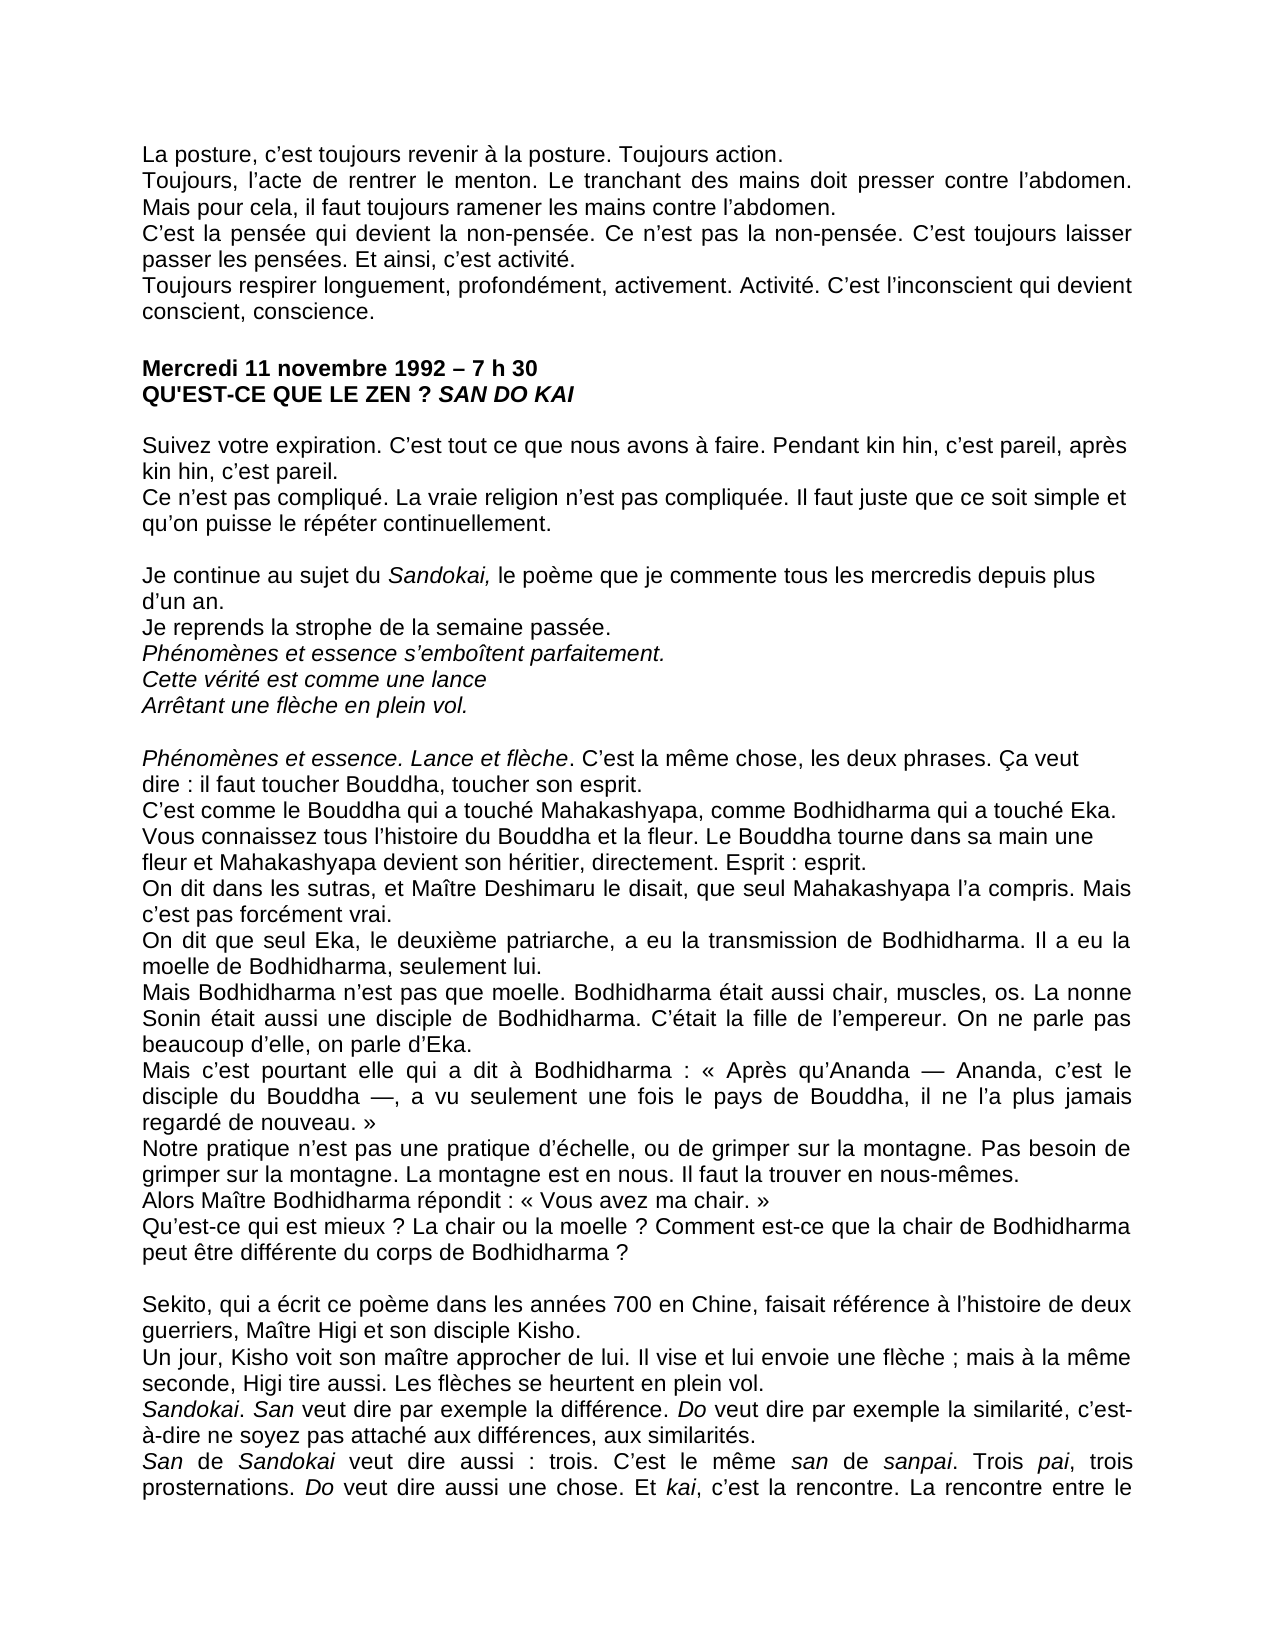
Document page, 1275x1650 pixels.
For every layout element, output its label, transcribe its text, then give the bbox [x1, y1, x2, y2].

text Mais Bodhidharma n’est pas que moelle. Bodhidharma était aussi chair, muscles, os. La nonne Sonin était aussi une disciple de Bodhidharma. C’était la fille de l’empereur. On ne parle pas beaucoup d’elle, on parle d’Eka. [142, 979, 1133, 1057]
text Alors Maître Bodhidharma répondit : « Vous avez ma chair. » [142, 1188, 1133, 1214]
text C’est la pensée qui devient la non-pensée. Ce n’est pas la non-pensée. C’est toujours laisser passer les pensées. Et ainsi, c’est activité. [142, 220, 1133, 272]
text Phénomènes et essence s’emboîtent parfaitement. [142, 641, 1133, 667]
text San de Sandokai veut dire aussi : trois. C’est le même san de sanpai. Trois pai, trois prosternations. Do veut dire aussi une chose. Et kai, c’est la rencontre. La rencontre entre le [142, 1448, 1133, 1500]
text Toujours, l’acte de rentrer le menton. Le tranchant des mains doit presser contre l’abdomen. Mais pour cela, il faut toujours ramener les mains contre l’abdomen. [142, 168, 1133, 220]
text Sandokai. San veut dire par exemple la différence. Do veut dire par exemple la similarité, c’est-à-dire ne soyez pas attaché aux différences, aux similarités. [142, 1396, 1133, 1448]
text Un jour, Kisho voit son maître approcher de lui. Il vise et lui envoie une flèche ; mais à la même seconde, Higi tire aussi. Les flèches se heurtent en plein vol. [142, 1344, 1133, 1396]
text Cette vérité est comme une lance [142, 667, 1133, 693]
text Je continue au sujet du Sandokai, le poème que je commente tous les mercredis depuis plus d’un an. [142, 563, 1133, 615]
text La posture, c’est toujours revenir à la posture. Toujours action. [142, 142, 1133, 168]
text Notre pratique n’est pas une pratique d’échelle, ou de grimper sur la montagne. Pas besoin de grimper sur la montagne. La montagne est en nous. Il faut la trouver en nous-mêmes. [142, 1136, 1133, 1188]
text Qu’est-ce qui est mieux ? La chair ou la moelle ? Comment est-ce que la chair de Bodhidharma peut être différente du corps de Bodhidharma ? [142, 1214, 1133, 1266]
text Mais c’est pourtant elle qui a dit à Bodhidharma : « Après qu’Ananda — Ananda, c’est le disciple du Bouddha —, a vu seulement une fois le pays de Bouddha, il ne l’a plus jamais regardé de nouveau. » [142, 1057, 1133, 1136]
text Sekito, qui a écrit ce poème dans les années 700 en Chine, faisait référence à l’histoire de deux guerriers, Maître Higi et son disciple Kisho. [142, 1292, 1133, 1344]
text Suivez votre expiration. C’est tout ce que nous avons à faire. Pendant kin hin, c’est pareil, après kin hin, c’est pareil. [142, 432, 1133, 484]
text On dit dans les sutras, et Maître Deshimaru le disait, que seul Mahakashyapa l’a compris. Mais c’est pas forcément vrai. [142, 875, 1133, 927]
text Je reprends la strophe de la semaine passée. [142, 615, 1133, 641]
text Phénomènes et essence. Lance et flèche. C’est la même chose, les deux phrases. Ça veut dire : il faut toucher Bouddha, toucher son esprit. [142, 745, 1133, 797]
text Mercredi 11 novembre 1992 – 7 h 30 QU'EST-CE QUE LE ZEN ? SAN DO KAI [142, 355, 1133, 407]
text Toujours respirer longuement, profondément, activement. Activité. C’est l’inconscient qui devient conscient, conscience. [142, 272, 1133, 324]
text On dit que seul Eka, le deuxième patriarche, a eu la transmission de Bodhidharma. Il a eu la moelle de Bodhidharma, seulement lui. [142, 927, 1133, 979]
text Vous connaissez tous l’histoire du Bouddha et la fleur. Le Bouddha tourne dans sa main une fleur et Mahakashyapa devient son héritier, directement. Esprit : esprit. [142, 823, 1133, 875]
text Ce n’est pas compliqué. La vraie religion n’est pas compliquée. Il faut juste que ce soit simple et qu’on puisse le répéter continuellement. [142, 484, 1133, 537]
text Arrêtant une flèche en plein vol. [142, 693, 1133, 719]
text C’est comme le Bouddha qui a touché Mahakashyapa, comme Bodhidharma qui a touché Eka. [142, 797, 1133, 823]
